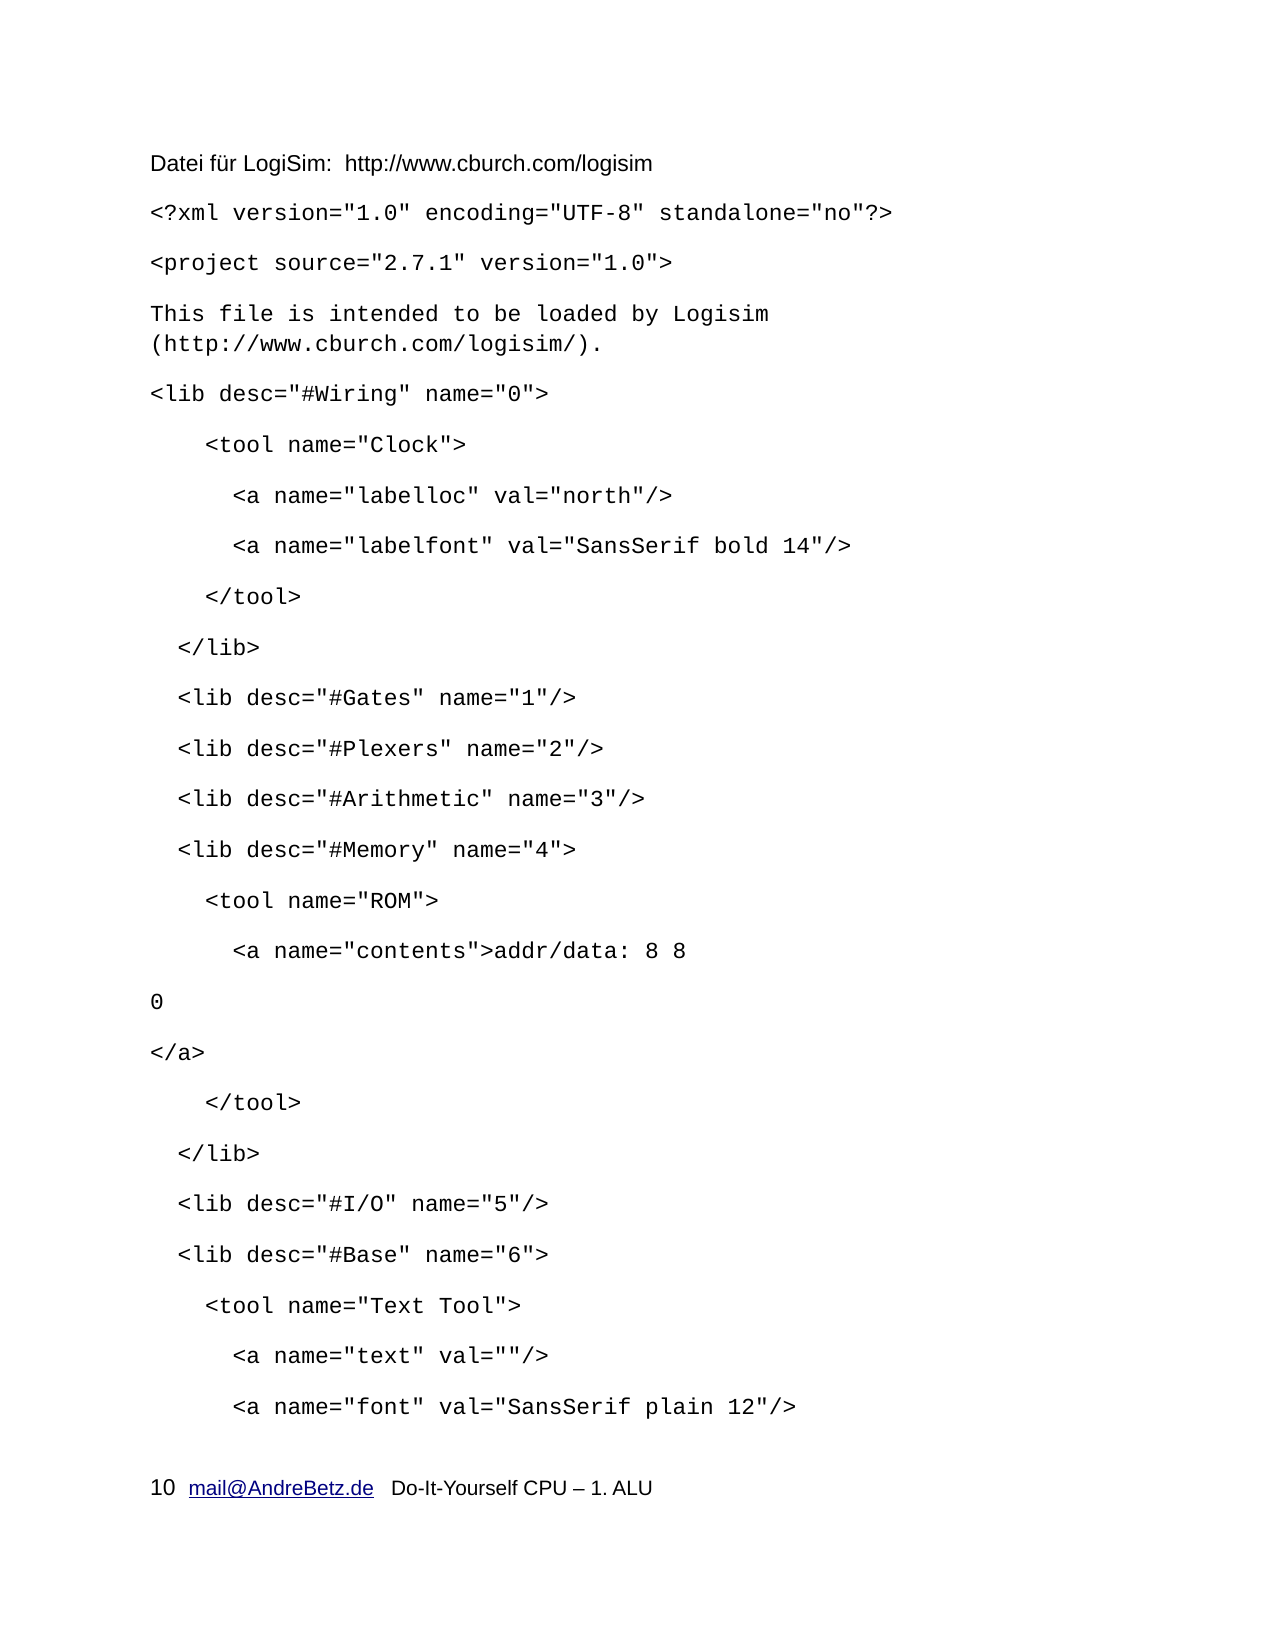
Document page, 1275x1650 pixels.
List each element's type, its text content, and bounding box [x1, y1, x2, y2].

text <?xml version="1.0" encoding="UTF-8" standalone="no"?> [150, 201, 1125, 227]
text <lib desc="#Arithmetic" name="3"/> [150, 788, 1125, 814]
text <a name="contents">addr/data: 8 8 [150, 939, 1125, 966]
text <lib desc="#Wiring" name="0"> [150, 383, 1125, 409]
text <lib desc="#Gates" name="1"/> [150, 686, 1125, 712]
text <lib desc="#I/O" name="5"/> [150, 1193, 1125, 1219]
text 0 [150, 990, 1125, 1016]
text <tool name="Text Tool"> [150, 1294, 1125, 1320]
text This file is intended to be loaded by Logisim (http://www.cburch.com/logisim/). [150, 302, 1125, 358]
text <tool name="ROM"> [150, 889, 1125, 915]
text </a> [150, 1041, 1125, 1067]
text </tool> [150, 1091, 1125, 1117]
text <lib desc="#Base" name="6"> [150, 1243, 1125, 1269]
text </lib> [150, 1142, 1125, 1168]
text <a name="font" val="SansSerif plain 12"/> [150, 1395, 1125, 1421]
text <a name="text" val=""/> [150, 1344, 1125, 1371]
text <a name="labelfont" val="SansSerif bold 14"/> [150, 534, 1125, 561]
text </tool> [150, 585, 1125, 611]
text <tool name="Clock"> [150, 433, 1125, 459]
text <project source="2.7.1" version="1.0"> [150, 252, 1125, 278]
text </lib> [150, 636, 1125, 662]
text <lib desc="#Memory" name="4"> [150, 838, 1125, 864]
text <a name="labelloc" val="north"/> [150, 484, 1125, 510]
text <lib desc="#Plexers" name="2"/> [150, 737, 1125, 763]
text Datei für LogiSim: http://www.cburch.com/logisim [150, 150, 1125, 176]
